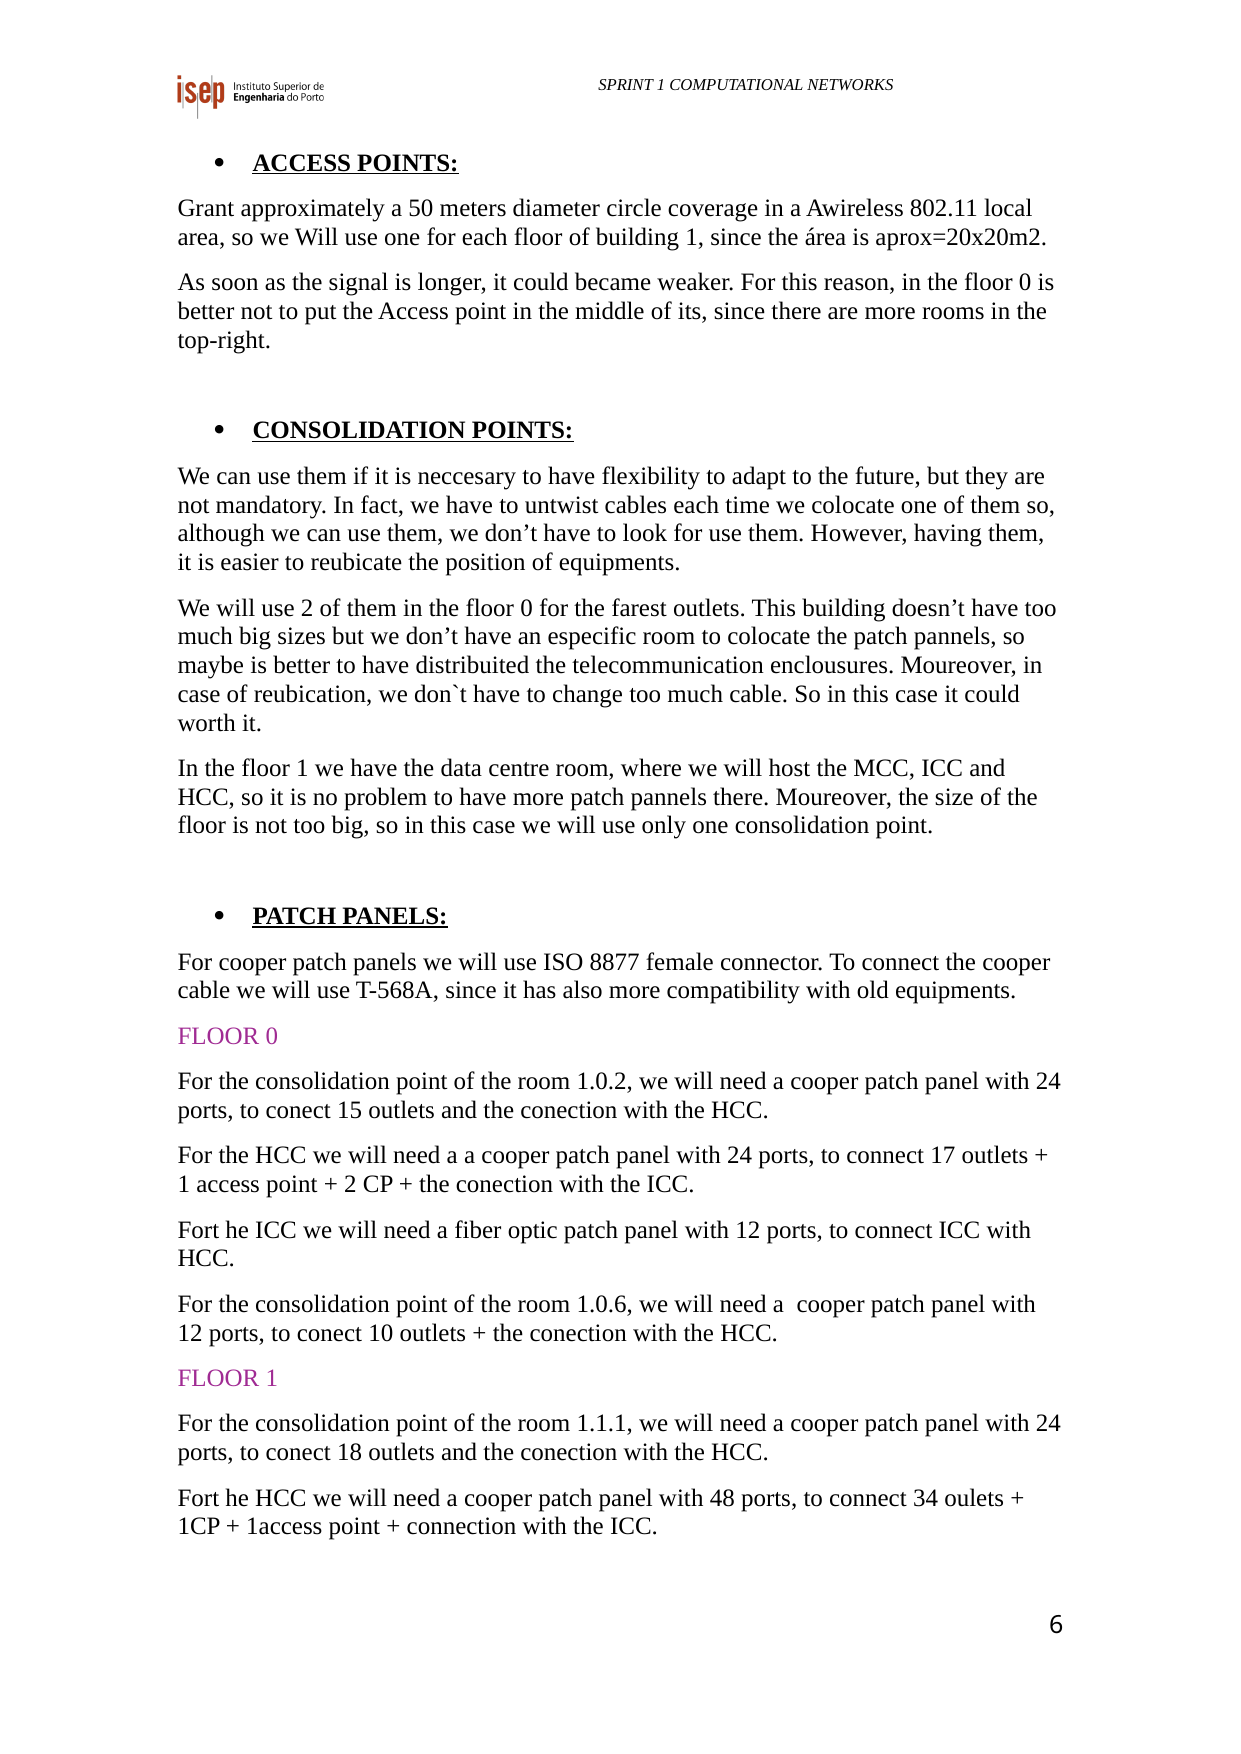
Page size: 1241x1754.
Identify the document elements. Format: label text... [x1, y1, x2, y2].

text For the consolidation point of the room 1.0.2, we will need a cooper patch panel with 24 ports, to conect 15 outlets and the conection with the HCC. [177, 1066, 1063, 1124]
list CONSOLIDATION POINTS: [215, 416, 1063, 444]
text For cooper patch panels we will use ISO 8877 female connector. To connect the cooper cable we will use T-568A, since it has also more compatibility with old equipments. [177, 947, 1063, 1004]
text In the floor 1 we have the data centre room, where we will host the MCC, ICC and HCC, so it is no problem to have more patch pannels there. Moureover, the size of the floor is not too big, so in this case we will use only one consolidation point. [177, 753, 1063, 839]
text Fort he ICC we will need a fiber optic patch panel with 12 ports, to connect ICC with HCC. [177, 1215, 1063, 1272]
text As soon as the signal is longer, it could became weaker. For this reason, in the floor 0 is better not to put the Access point in the middle of its, since there are more rooms in the top-right. [177, 267, 1063, 353]
list ACCESS POINTS: [215, 148, 1063, 176]
text We will use 2 of them in the floor 0 for the farest outlets. This building doesn’t have too much big sizes but we don’t have an especific room to colocate the patch pannels, so maybe is better to have distribuited the telecommunication enclousures. Moureover, in case of reubication, we don`t have to change too much cable. So in this case it could worth it. [177, 593, 1063, 736]
text For the consolidation point of the room 1.0.6, we will need a cooper patch panel with 12 ports, to conect 10 outlets + the conection with the HCC. [177, 1289, 1063, 1346]
text For the consolidation point of the room 1.1.1, we will need a cooper patch panel with 24 ports, to conect 18 outlets and the conection with the HCC. [177, 1408, 1063, 1466]
text FLOOR 0 [177, 1021, 1063, 1050]
text Fort he HCC we will need a cooper patch panel with 48 ports, to connect 34 oulets + 1CP + 1access point + connection with the ICC. [177, 1483, 1063, 1540]
text We can use them if it is neccesary to have flexibility to adapt to the future, but they are not mandatory. In fact, we have to untwist cables each time we colocate one of them so, although we can use them, we don’t have to look for use them. However, having them, it is easier to reubicate the position of equipments. [177, 461, 1063, 576]
text For the HCC we will need a a cooper patch panel with 24 ports, to connect 17 outlets + 1 access point + 2 CP + the conection with the ICC. [177, 1141, 1063, 1198]
list PATCH PANELS: [215, 901, 1063, 930]
text Grant approximately a 50 meters diameter circle coverage in a Awireless 802.11 local area, so we Will use one for each floor of building 1, since the área is aprox=20x20m2. [177, 193, 1063, 251]
text FLOOR 1 [177, 1363, 1063, 1392]
